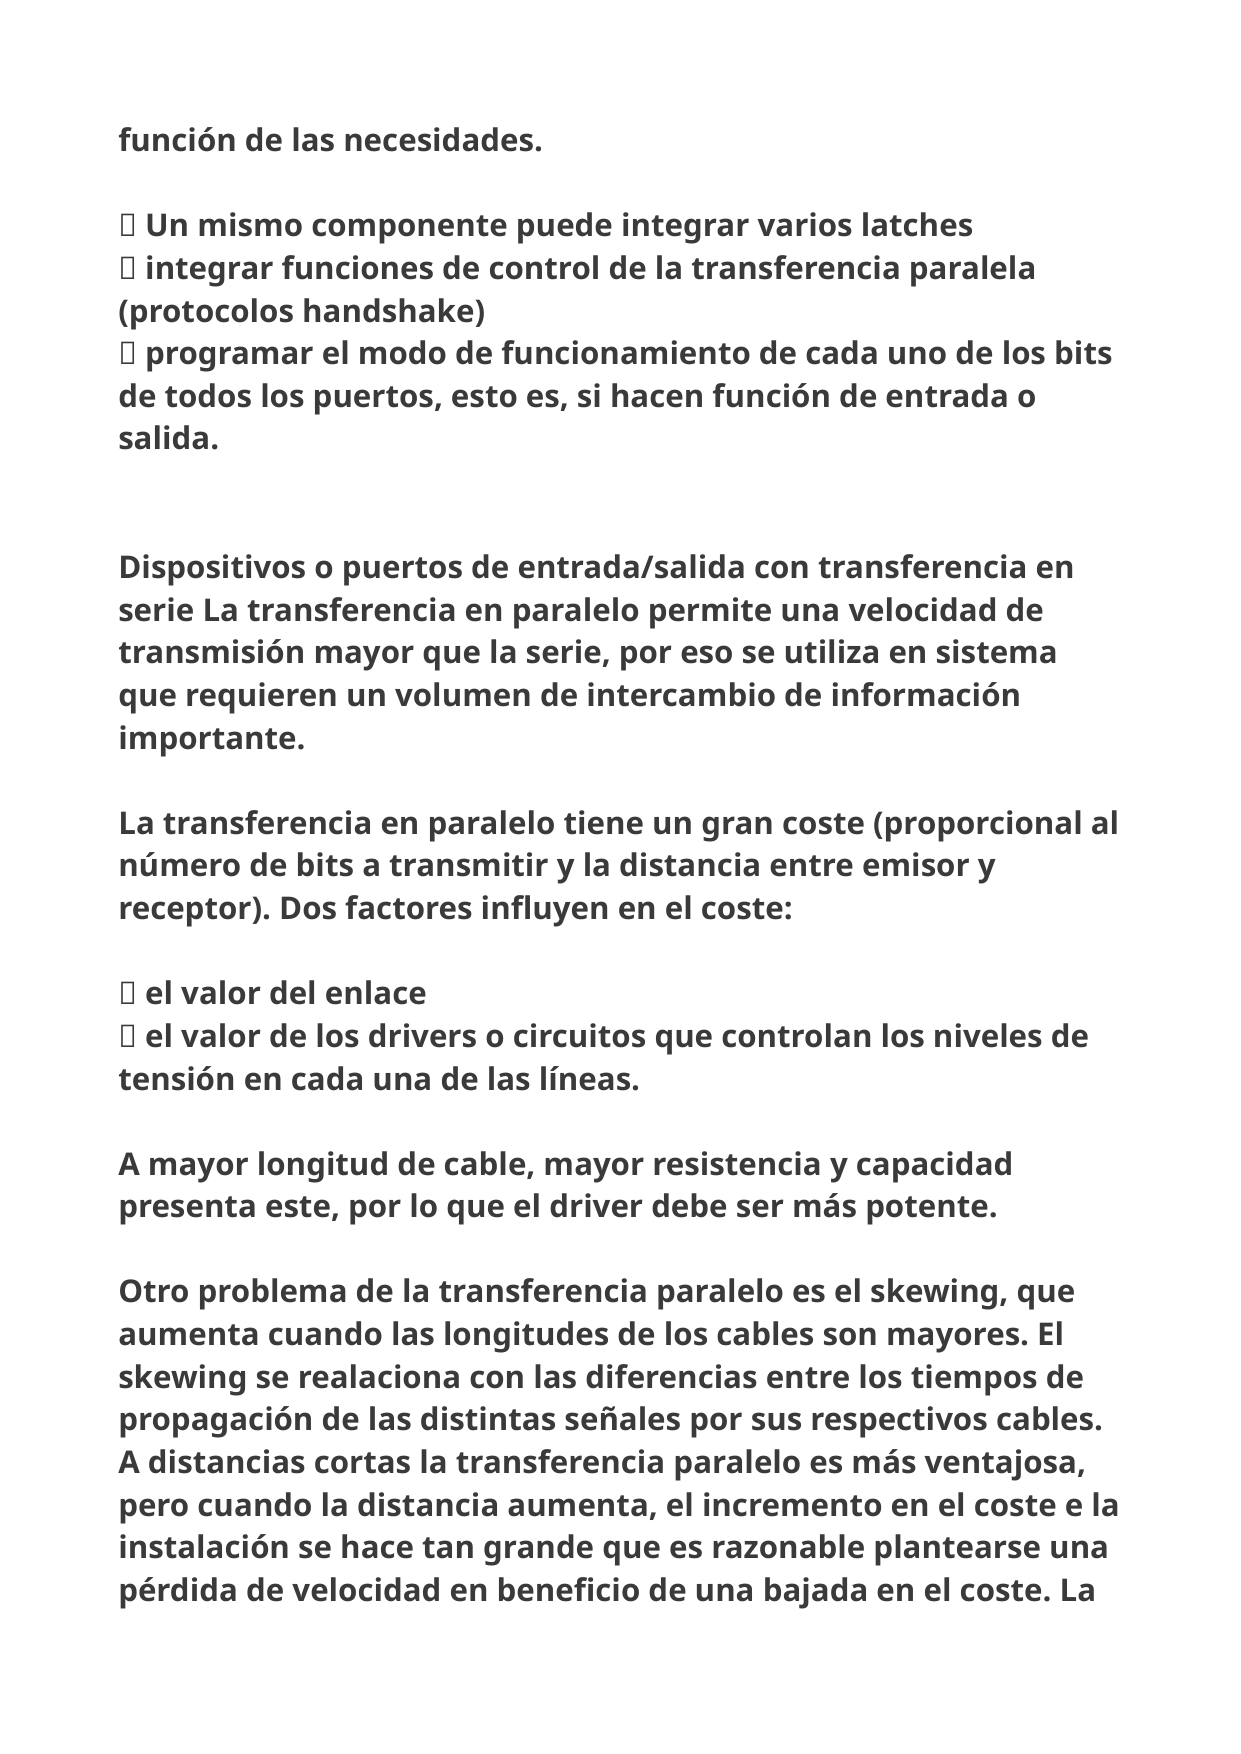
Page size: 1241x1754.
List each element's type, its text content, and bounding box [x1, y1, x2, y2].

text función de las necesidades.  Un mismo componente puede integrar varios latches  integrar funciones de control de la transferencia paralela (protocolos handshake)  programar el modo de funcionamiento de cada uno de los bits de todos los puertos, esto es, si hacen función de entrada o salida. [118, 118, 1122, 459]
text Dispositivos o puertos de entrada/salida con transferencia en serie La transferencia en paralelo permite una velocidad de transmisión mayor que la serie, por eso se utiliza en sistema que requieren un volumen de intercambio de información importante. La transferencia en paralelo tiene un gran coste (proporcional al número de bits a transmitir y la distancia entre emisor y receptor). Dos factores influyen en el coste:  el valor del enlace  el valor de los drivers o circuitos que controlan los niveles de tensión en cada una de las líneas. A mayor longitud de cable, mayor resistencia y capacidad presenta este, por lo que el driver debe ser más potente. Otro problema de la transferencia paralelo es el skewing, que aumenta cuando las longitudes de los cables son mayores. El skewing se realaciona con las diferencias entre los tiempos de propagación de las distintas señales por sus respectivos cables. A distancias cortas la transferencia paralelo es más ventajosa, pero cuando la distancia aumenta, el incremento en el coste e la instalación se hace tan grande que es razonable plantearse una pérdida de velocidad en beneficio de una bajada en el coste. La [118, 545, 1122, 1610]
